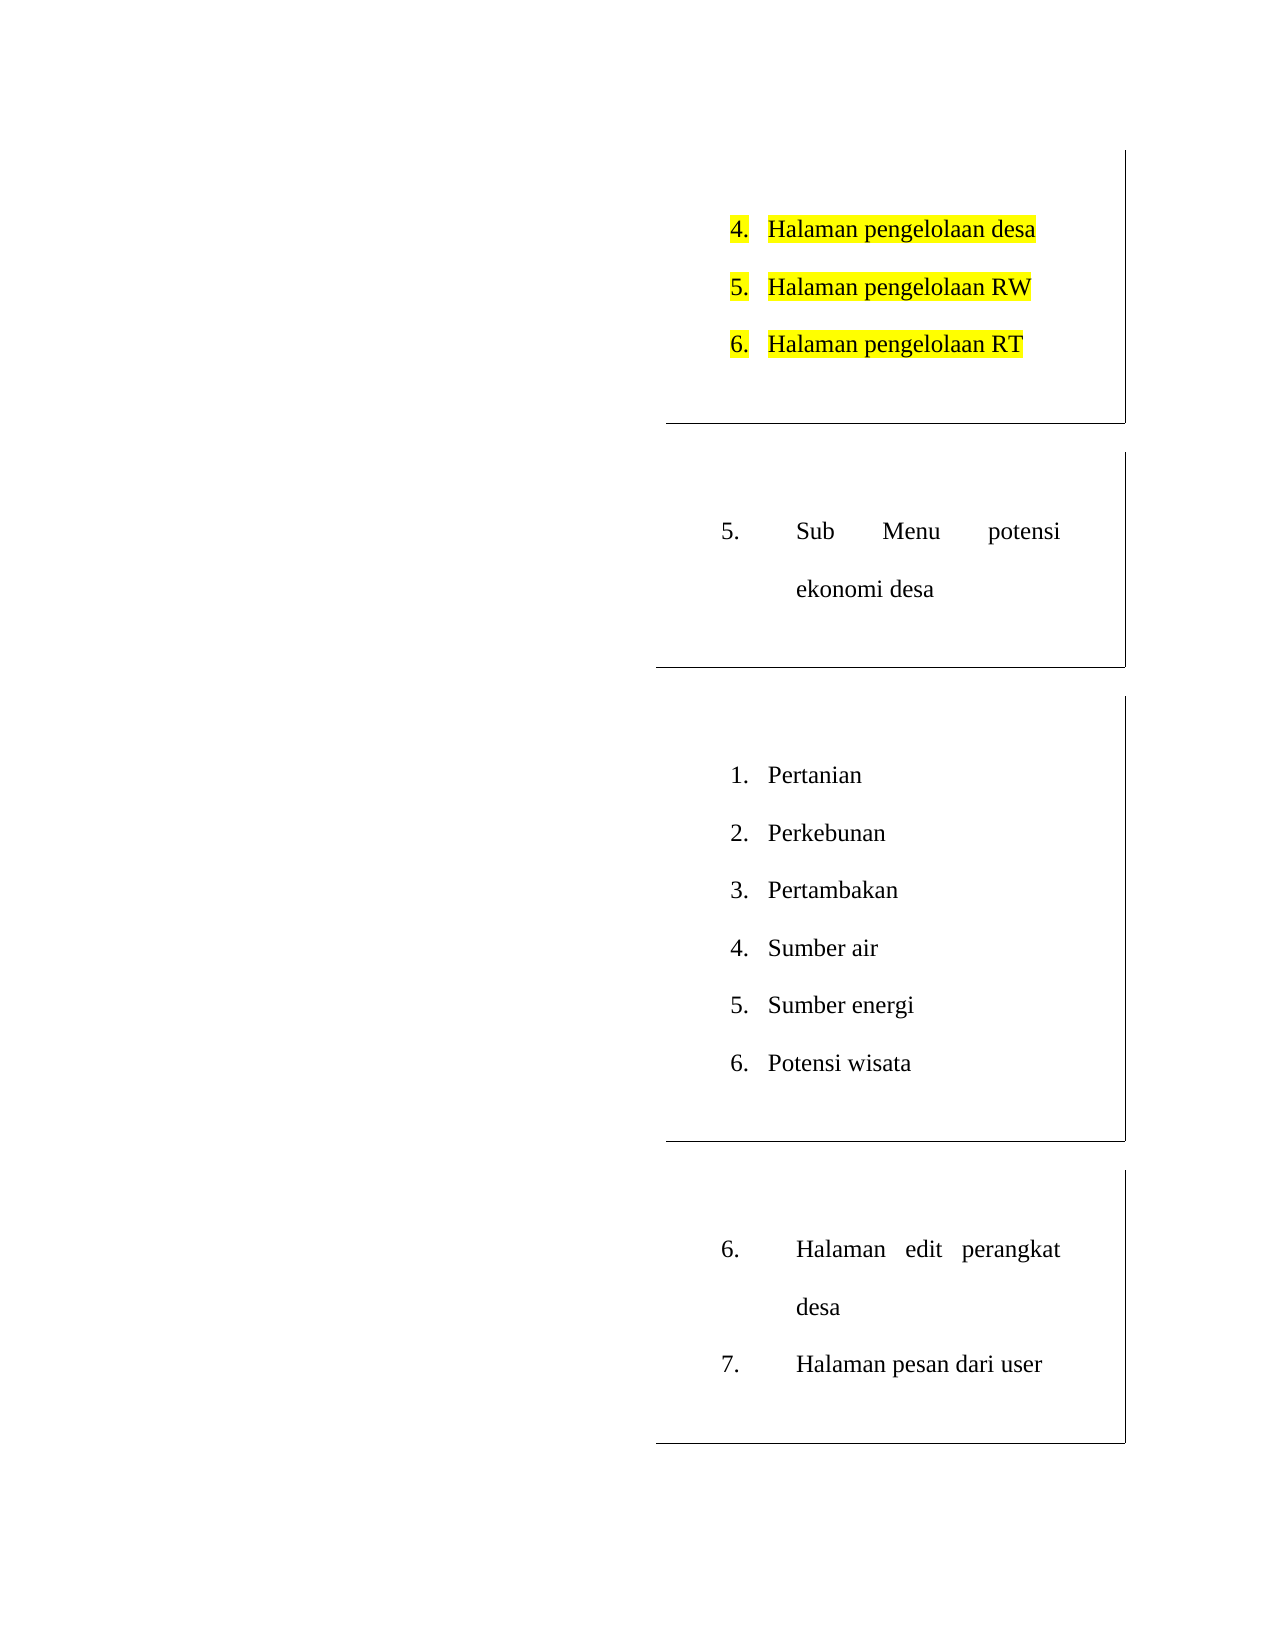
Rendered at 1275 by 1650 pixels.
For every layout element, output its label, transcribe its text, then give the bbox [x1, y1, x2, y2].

list Perkebunan [666, 753, 1125, 811]
list Halaman pengelolaan RT [666, 265, 1125, 423]
list Sumber air [666, 868, 1125, 926]
list Pertambakan [666, 811, 1125, 868]
list Halaman edit perangkat desa [656, 1170, 1125, 1285]
list Sumber energi [666, 926, 1125, 983]
list Halaman pengelolaan desa [666, 150, 1125, 207]
list Halaman pengelolaan RW [666, 207, 1125, 265]
list Potensi wisata [666, 983, 1125, 1141]
list Pertanian [666, 696, 1125, 753]
list Sub Menu potensi ekonomi desa [656, 452, 1125, 667]
list Halaman pesan dari user [656, 1285, 1125, 1443]
